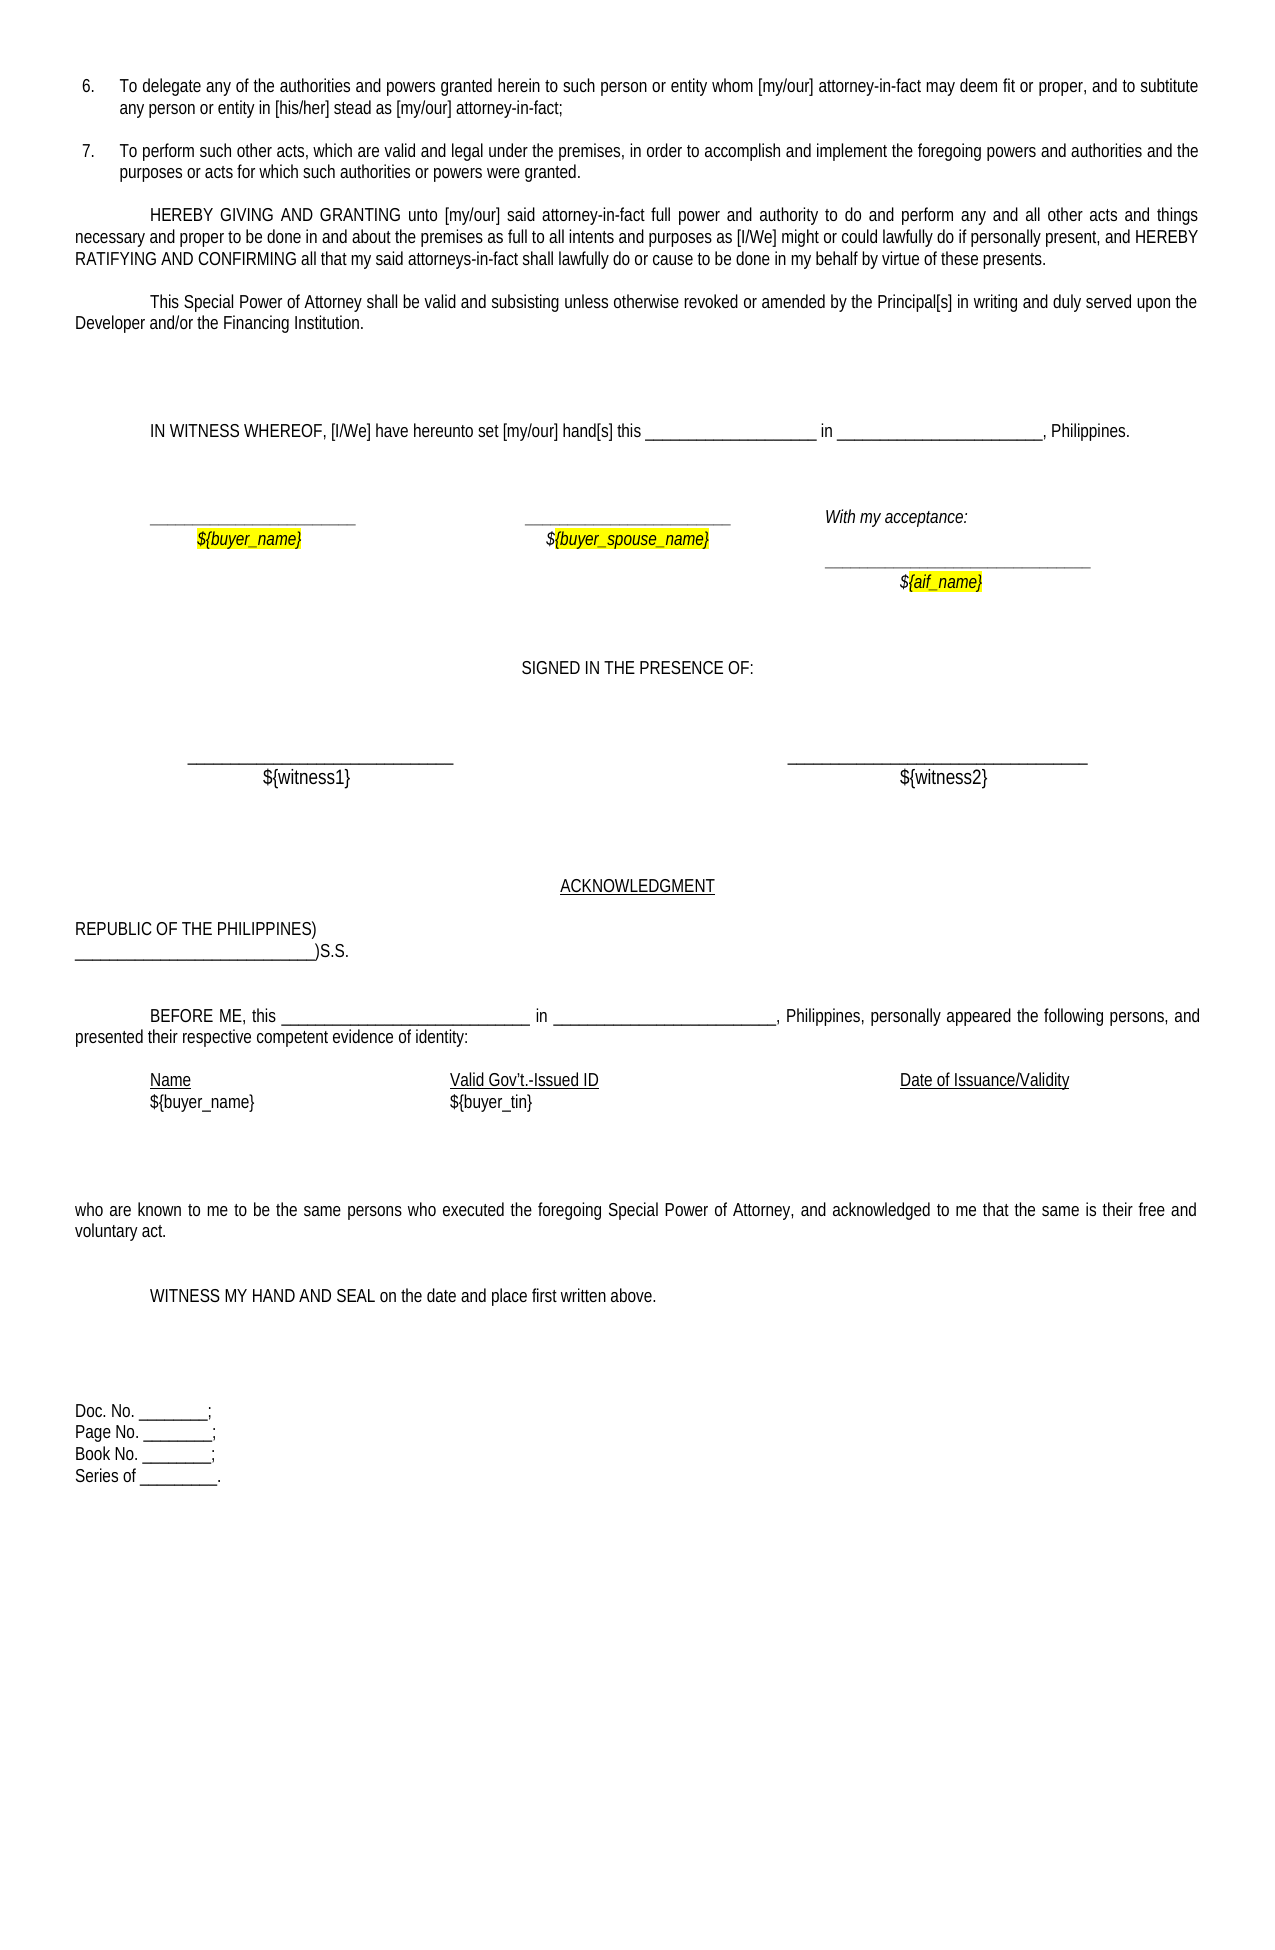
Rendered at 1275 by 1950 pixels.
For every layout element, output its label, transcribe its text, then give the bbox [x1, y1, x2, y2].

text Name Valid Gov’t.-Issued ID Date of Issuance/Validity [75, 1069, 1200, 1091]
text Book No. ________; [75, 1443, 1200, 1464]
text Series of _________. [75, 1464, 1200, 1486]
text Page No. ________; [75, 1421, 1200, 1443]
subtitle ACKNOWLEDGMENT [75, 875, 1200, 897]
text _______________________________ ___________________________________ [75, 743, 1200, 765]
text _______________________________ [750, 549, 1200, 571]
text Doc. No. ________; [75, 1400, 1200, 1421]
text ${aif_name} [75, 571, 1200, 592]
text BEFORE ME, this _____________________________ in __________________________, Philippines, personally appeared the following persons, and presented their respective competent evidence of identity: [75, 1004, 1200, 1048]
text ________________________ ________________________ With my acceptance: [150, 506, 1200, 528]
text SIGNED IN THE PRESENCE OF: [75, 657, 1200, 679]
text who are known to me to be the same persons who executed the foregoing Special Power of Attorney, and acknowledged to me that the same is their free and voluntary act. [75, 1199, 1200, 1242]
text REPUBLIC OF THE PHILIPPINES) [75, 918, 1200, 940]
text IN WITNESS WHEREOF, [I/We] have hereunto set [my/our] hand[s] this ____________________ in ________________________, Philippines. [75, 420, 1200, 442]
text This Special Power of Attorney shall be valid and subsisting unless otherwise revoked or amended by the Principal[s] in writing and duly served upon the Developer and/or the Financing Institution. [75, 291, 1200, 334]
list To perform such other acts, which are valid and legal under the premises, in order to accomplish and implement the foregoing powers and authorities and the purposes or acts for which such authorities or powers were granted. [82, 140, 1200, 183]
text HEREBY GIVING AND GRANTING unto [my/our] said attorney-in-fact full power and authority to do and perform any and all other acts and things necessary and proper to be done in and about the premises as full to all intents and purposes as [I/We] might or could lawfully do if personally present, and HEREBY RATIFYING AND CONFIRMING all that my said attorneys-in-fact shall lawfully do or cause to be done in my behalf by virtue of these presents. [75, 204, 1200, 269]
text ${buyer_name} ${buyer_spouse_name} [150, 528, 1200, 549]
text ____________________________)S.S. [75, 940, 1200, 961]
text ${buyer_name} ${buyer_tin} [75, 1091, 1200, 1112]
text ${witness1} ${witness2} [75, 765, 1200, 789]
text WITNESS MY HAND AND SEAL on the date and place first written above. [75, 1285, 1200, 1306]
list To delegate any of the authorities and powers granted herein to such person or entity whom [my/our] attorney-in-fact may deem fit or proper, and to subtitute any person or entity in [his/her] stead as [my/our] attorney-in-fact; [82, 75, 1200, 118]
